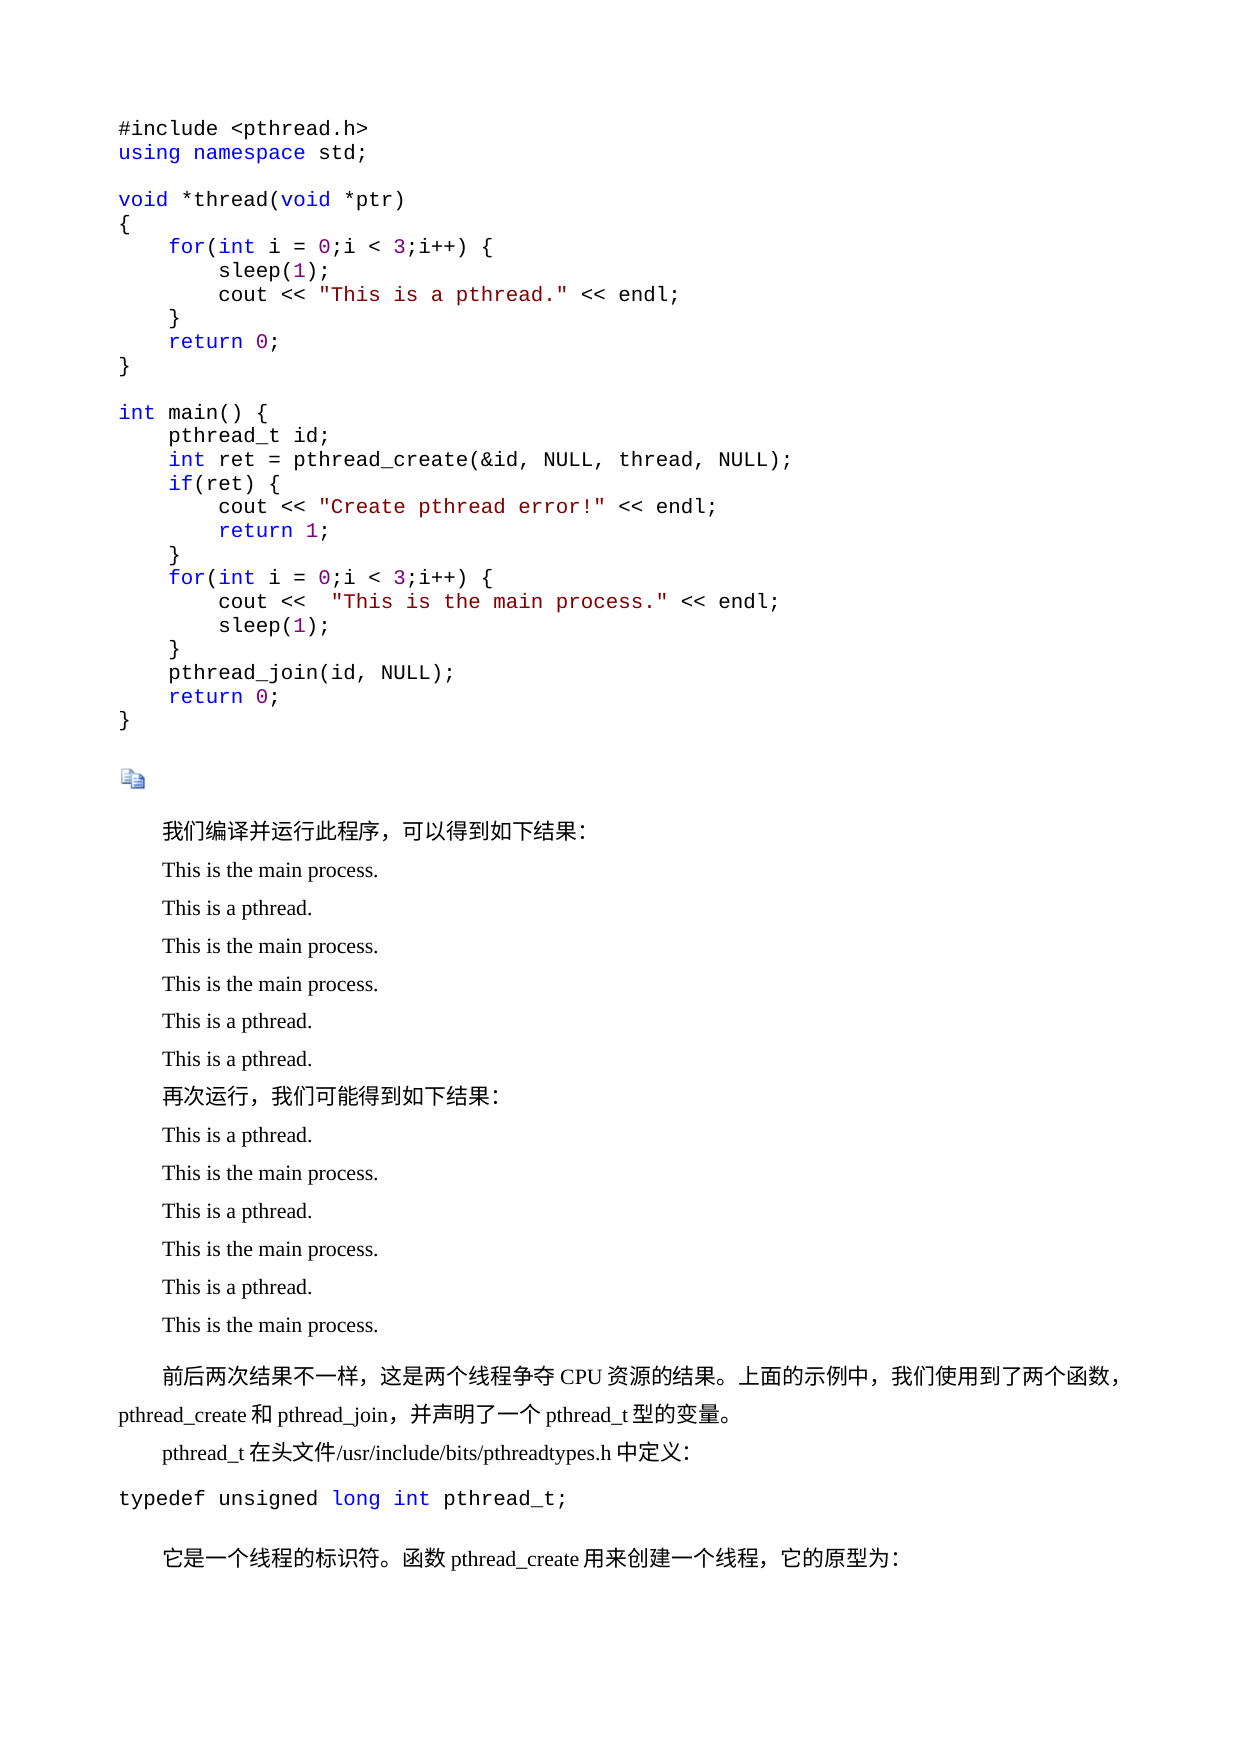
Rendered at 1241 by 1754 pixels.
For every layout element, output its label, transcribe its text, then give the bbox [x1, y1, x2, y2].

text 它是一个线程的标识符。函数pthread_create用来创建一个线程，它的原型为： [118, 1541, 1122, 1572]
text cout << "This is a pthread." << endl; [118, 284, 1122, 307]
text using namespace std; [118, 142, 1122, 165]
text int ret = pthread_create(&id, NULL, thread, NULL); [118, 449, 1122, 473]
text #include <pthread.h> [118, 118, 1122, 142]
text sleep(1); [118, 615, 1122, 638]
text pthread_t id; [118, 426, 1122, 449]
text return 0; [118, 686, 1122, 709]
text return 0; [118, 331, 1122, 354]
text typedef unsigned long int pthread_t; [118, 1488, 1122, 1511]
text } [118, 638, 1122, 662]
text if(ret) { [118, 473, 1122, 496]
text int main() { [118, 402, 1122, 426]
text return 1; [118, 520, 1122, 544]
text } [118, 307, 1122, 331]
text } [118, 709, 1122, 733]
picture [118, 762, 150, 794]
text cout << "Create pthread error!" << endl; [118, 496, 1122, 520]
text 前后两次结果不一样，这是两个线程争夺CPU资源的结果。上面的示例中，我们使用到了两个函数，pthread_create和pthread_join，并声明了一个pthread_t型的变量。 pthread_t在头文件/usr/include/bits/pthreadtypes.h中定义： [118, 1359, 1122, 1467]
text { [118, 213, 1122, 236]
text for(int i = 0;i < 3;i++) { [118, 236, 1122, 260]
text } [118, 354, 1122, 378]
text sleep(1); [118, 260, 1122, 284]
text } [118, 544, 1122, 567]
text void *thread(void *ptr) [118, 189, 1122, 213]
text cout << "This is the main process." << endl; [118, 591, 1122, 615]
text pthread_join(id, NULL); [118, 662, 1122, 686]
text 我们编译并运行此程序，可以得到如下结果： This is the main process. This is a pthread. This is the main process. This is the main process. This is a pthread. This is a pthread. 再次运行，我们可能得到如下结果： This is a pthread. This is the main process. This is a pthread. This is the main process. This is a pthread. This is the main process. [118, 814, 1122, 1338]
text for(int i = 0;i < 3;i++) { [118, 567, 1122, 591]
